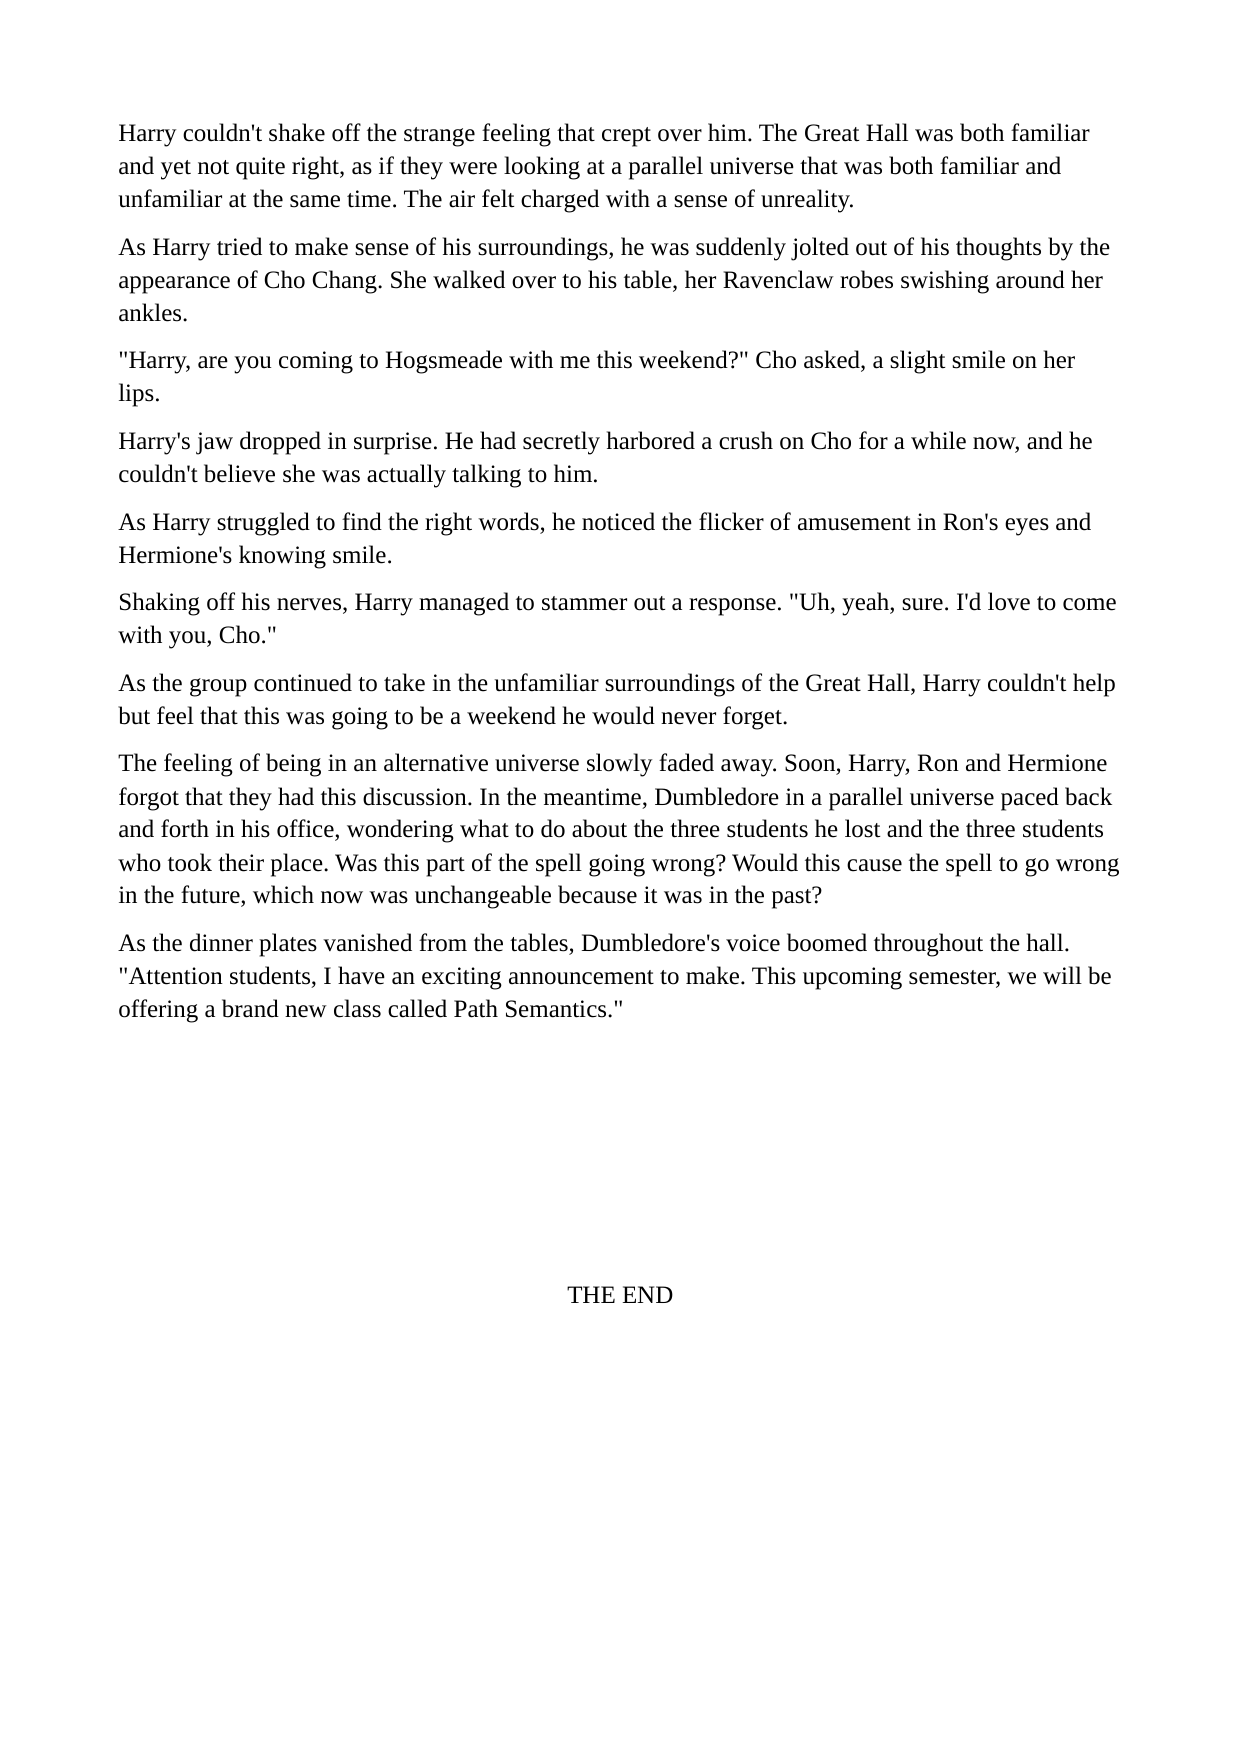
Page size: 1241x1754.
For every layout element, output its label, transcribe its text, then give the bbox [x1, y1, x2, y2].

text Harry's jaw dropped in surprise. He had secretly harbored a crush on Cho for a while now, and he couldn't believe she was actually talking to him. [118, 426, 1122, 488]
text Shaking off his nerves, Harry managed to stammer out a response. "Uh, yeah, sure. I'd love to come with you, Cho." [118, 587, 1122, 649]
text As the group continued to take in the unfamiliar surroundings of the Great Hall, Harry couldn't help but feel that this was going to be a weekend he would never forget. [118, 668, 1122, 730]
text THE END [118, 1280, 1122, 1309]
text The feeling of being in an alternative universe slowly faded away. Soon, Harry, Ron and Hermione forgot that they had this discussion. In the meantime, Dumbledore in a parallel universe paced back and forth in his office, wondering what to do about the three students he lost and the three students who took their place. Was this part of the spell going wrong? Would this cause the spell to go wrong in the future, which now was unchangeable because it was in the past? [118, 748, 1122, 909]
text Harry couldn't shake off the strange feeling that crept over him. The Great Hall was both familiar and yet not quite right, as if they were looking at a parallel universe that was both familiar and unfamiliar at the same time. The air felt charged with a sense of unreality. [118, 118, 1122, 213]
text As the dinner plates vanished from the tables, Dumbledore's voice boomed throughout the hall. "Attention students, I have an exciting announcement to make. This upcoming semester, we will be offering a brand new class called Path Semantics." [118, 928, 1122, 1023]
text "Harry, are you coming to Hogsmeade with me this weekend?" Cho asked, a slight smile on her lips. [118, 345, 1122, 407]
text As Harry tried to make sense of his surroundings, he was suddenly jolted out of his thoughts by the appearance of Cho Chang. She walked over to his table, her Ravenclaw robes swishing around her ankles. [118, 232, 1122, 327]
text As Harry struggled to find the right words, he noticed the flicker of amusement in Ron's eyes and Hermione's knowing smile. [118, 507, 1122, 568]
